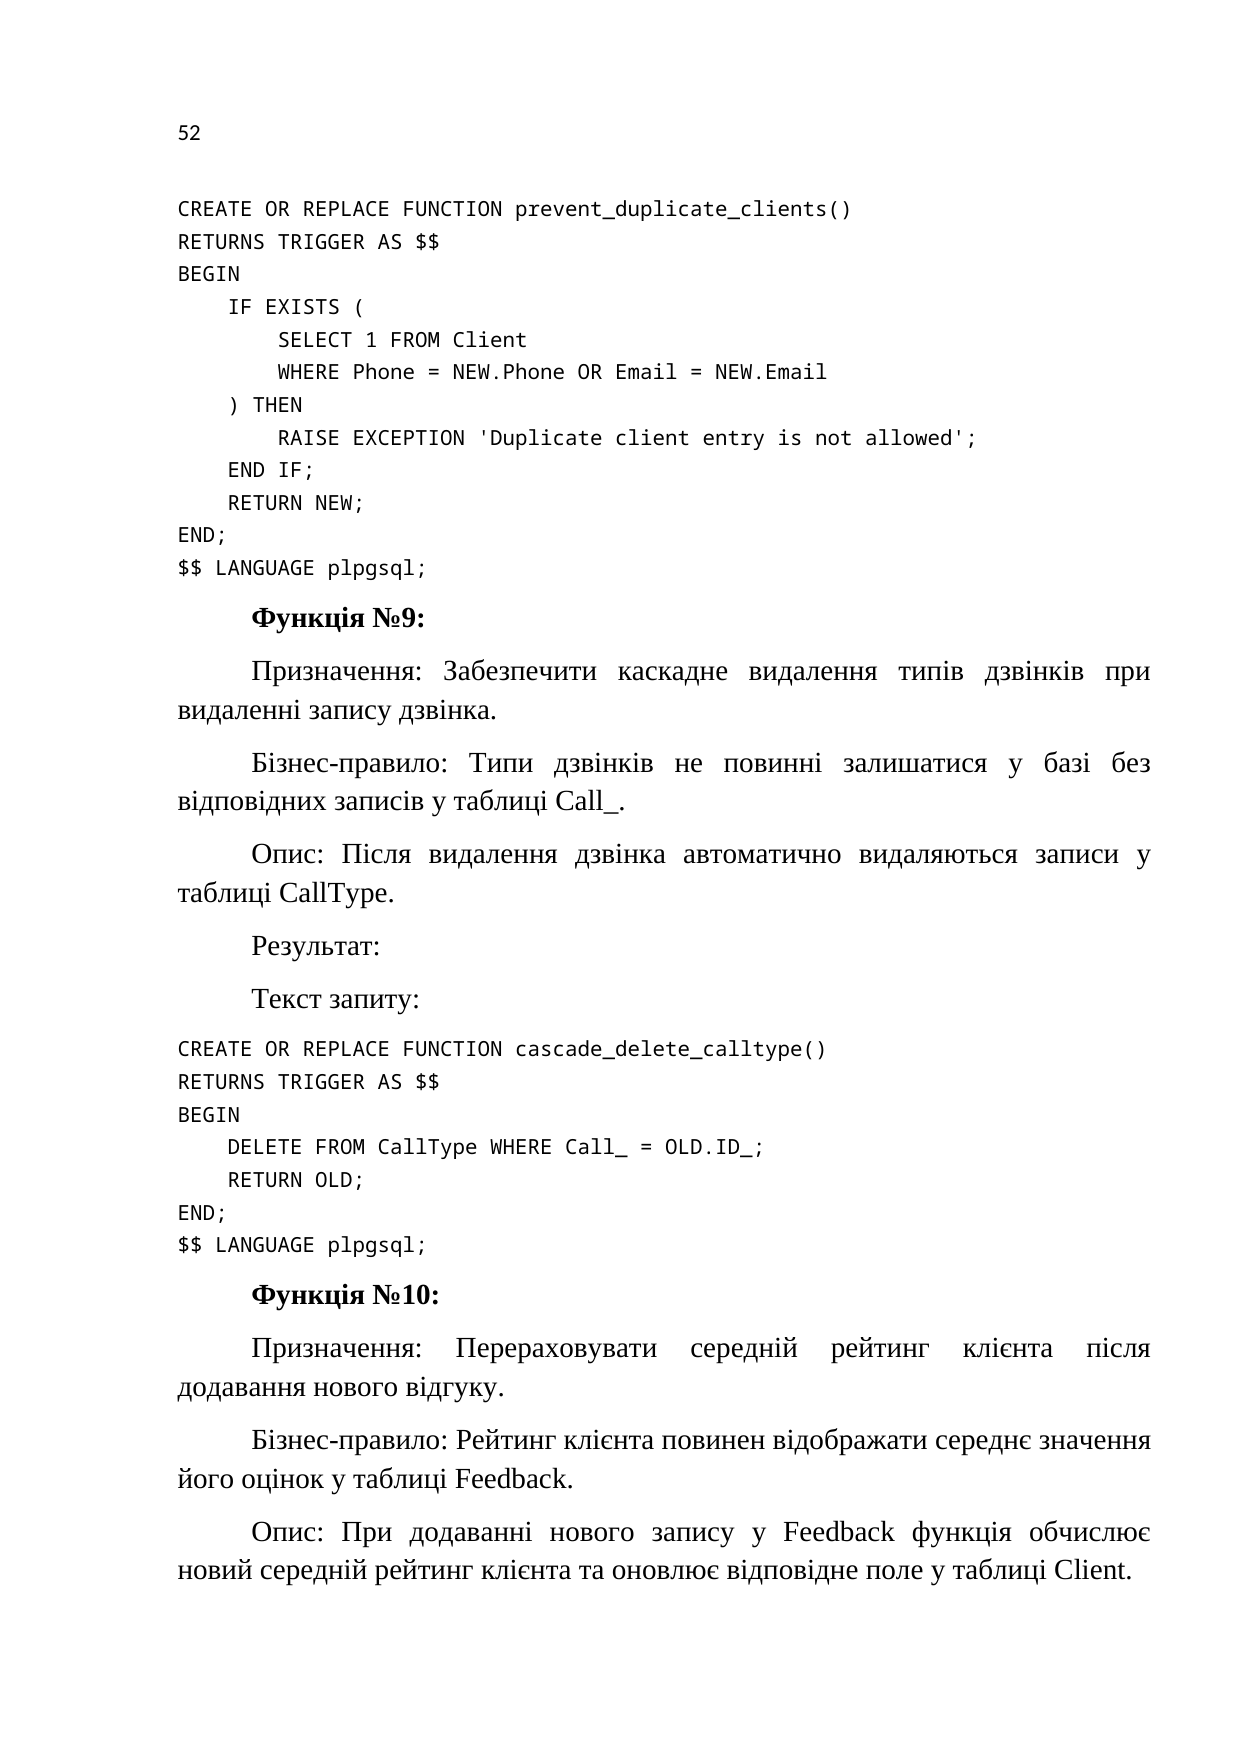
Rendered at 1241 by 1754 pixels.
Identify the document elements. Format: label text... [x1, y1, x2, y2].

text Функція №10: [177, 1277, 1152, 1311]
text Призначення: Перераховувати середній рейтинг клієнта після додавання нового відгуку. [177, 1331, 1152, 1403]
text Бізнес-правило: Типи дзвінків не повинні залишатися у базі без відповідних записів у таблиці Call_. [177, 745, 1152, 817]
text CREATE OR REPLACE FUNCTION cascade_delete_calltype() RETURNS TRIGGER AS $$ BEGIN DELETE FROM CallType WHERE Call_ = OLD.ID_; RETURN OLD; END; $$ LANGUAGE plpgsql; [177, 1034, 1152, 1259]
text Бізнес-правило: Рейтинг клієнта повинен відображати середнє значення його оцінок у таблиці Feedback. [177, 1422, 1152, 1494]
text Призначення: Забезпечити каскадне видалення типів дзвінків при видаленні запису дзвінка. [177, 653, 1152, 725]
text CREATE OR REPLACE FUNCTION prevent_duplicate_clients() RETURNS TRIGGER AS $$ BEGIN IF EXISTS ( SELECT 1 FROM Client WHERE Phone = NEW.Phone OR Email = NEW.Email ) THEN RAISE EXCEPTION 'Duplicate client entry is not allowed'; END IF; RETURN NEW; END; $$ LANGUAGE plpgsql; [177, 194, 1152, 581]
text Результат: [177, 928, 1152, 962]
text Опис: При додаванні нового запису у Feedback функція обчислює новий середній рейтинг клієнта та оновлює відповідне поле у таблиці Client. [177, 1514, 1152, 1586]
text Текст запиту: [177, 981, 1152, 1015]
text Функція №9: [177, 600, 1152, 634]
text Опис: Після видалення дзвінка автоматично видаляються записи у таблиці CallType. [177, 837, 1152, 909]
